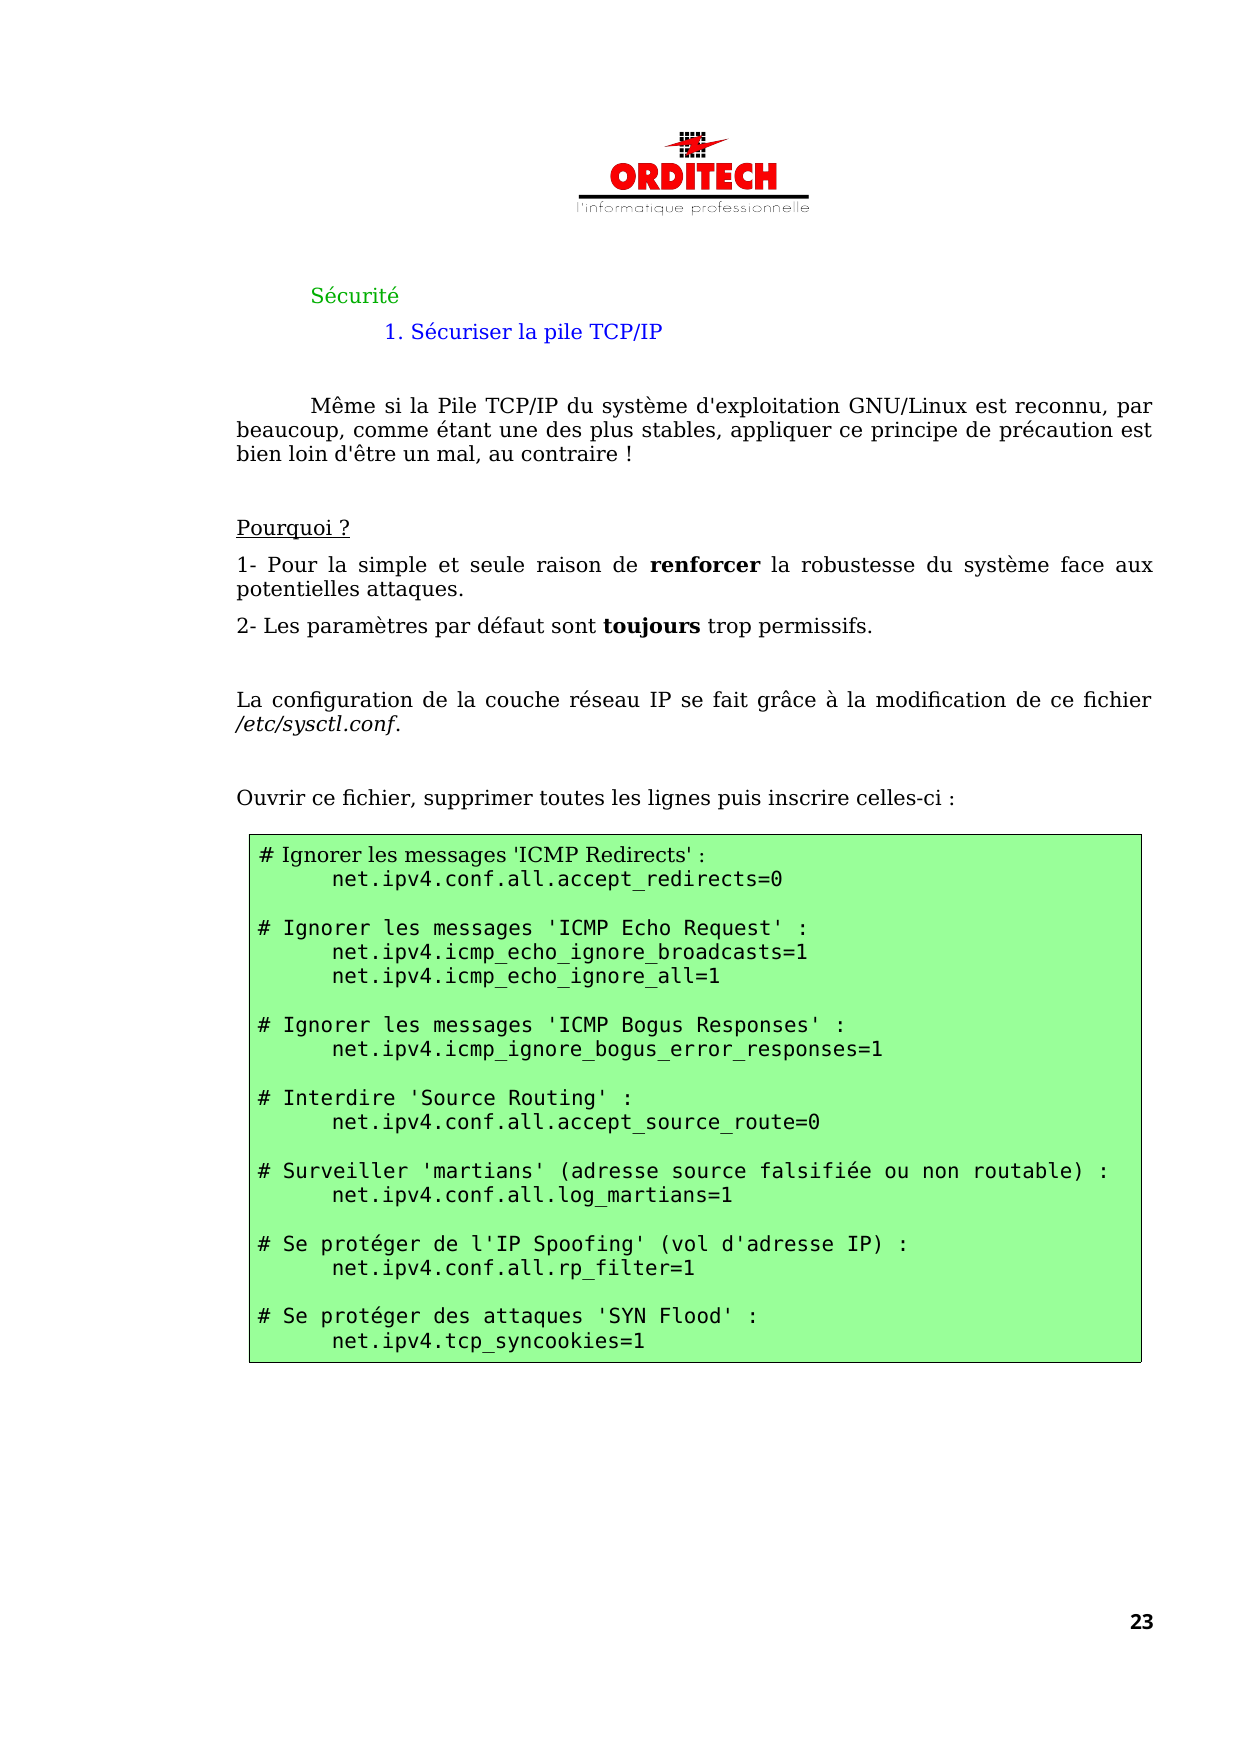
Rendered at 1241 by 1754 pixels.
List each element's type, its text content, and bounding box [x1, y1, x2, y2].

text # Ignorer les messages 'ICMP Redirects' : [258, 843, 1132, 867]
text Pourquoi ? [236, 516, 1153, 540]
text net.ipv4.icmp_echo_ignore_all=1 [258, 964, 1132, 989]
text net.ipv4.tcp_syncookies=1 [258, 1329, 1132, 1353]
text net.ipv4.conf.all.rp_filter=1 [258, 1256, 1132, 1280]
text # Se protéger de l'IP Spoofing' (vol d'adresse IP) : [258, 1232, 1132, 1256]
text net.ipv4.icmp_ignore_bogus_error_responses=1 [258, 1037, 1132, 1062]
text 1- Pour la simple et seule raison de renforcer la robustesse du système face aux potentielles attaques. [236, 553, 1153, 602]
text net.ipv4.conf.all.accept_source_route=0 [258, 1110, 1132, 1134]
text net.ipv4.conf.all.log_martians=1 [258, 1183, 1132, 1207]
text # Ignorer les messages 'ICMP Echo Request' : [258, 916, 1132, 940]
text net.ipv4.icmp_echo_ignore_broadcasts=1 [258, 940, 1132, 964]
text Sécurité [236, 284, 1153, 308]
text # Ignorer les messages 'ICMP Bogus Responses' : [258, 1013, 1132, 1037]
text # Se protéger des attaques 'SYN Flood' : [258, 1304, 1132, 1329]
text Même si la Pile TCP/IP du système d'exploitation GNU/Linux est reconnu, par beaucoup, comme étant une des plus stables, appliquer ce principe de précaution est bien loin d'être un mal, au contraire ! [236, 394, 1153, 467]
text 2- Les paramètres par défaut sont toujours trop permissifs. [236, 614, 1153, 638]
text net.ipv4.conf.all.accept_redirects=0 [258, 867, 1132, 892]
picture [564, 122, 826, 225]
text # Surveiller 'martians' (adresse source falsifiée ou non routable) : [258, 1159, 1132, 1183]
text La configuration de la couche réseau IP se fait grâce à la modification de ce fichier /etc/sysctl.conf. [236, 688, 1153, 736]
text 1. Sécuriser la pile TCP/IP [236, 320, 1153, 345]
text # Interdire 'Source Routing' : [258, 1086, 1132, 1110]
text Ouvrir ce fichier, supprimer toutes les lignes puis inscrire celles-ci : [236, 786, 1153, 810]
